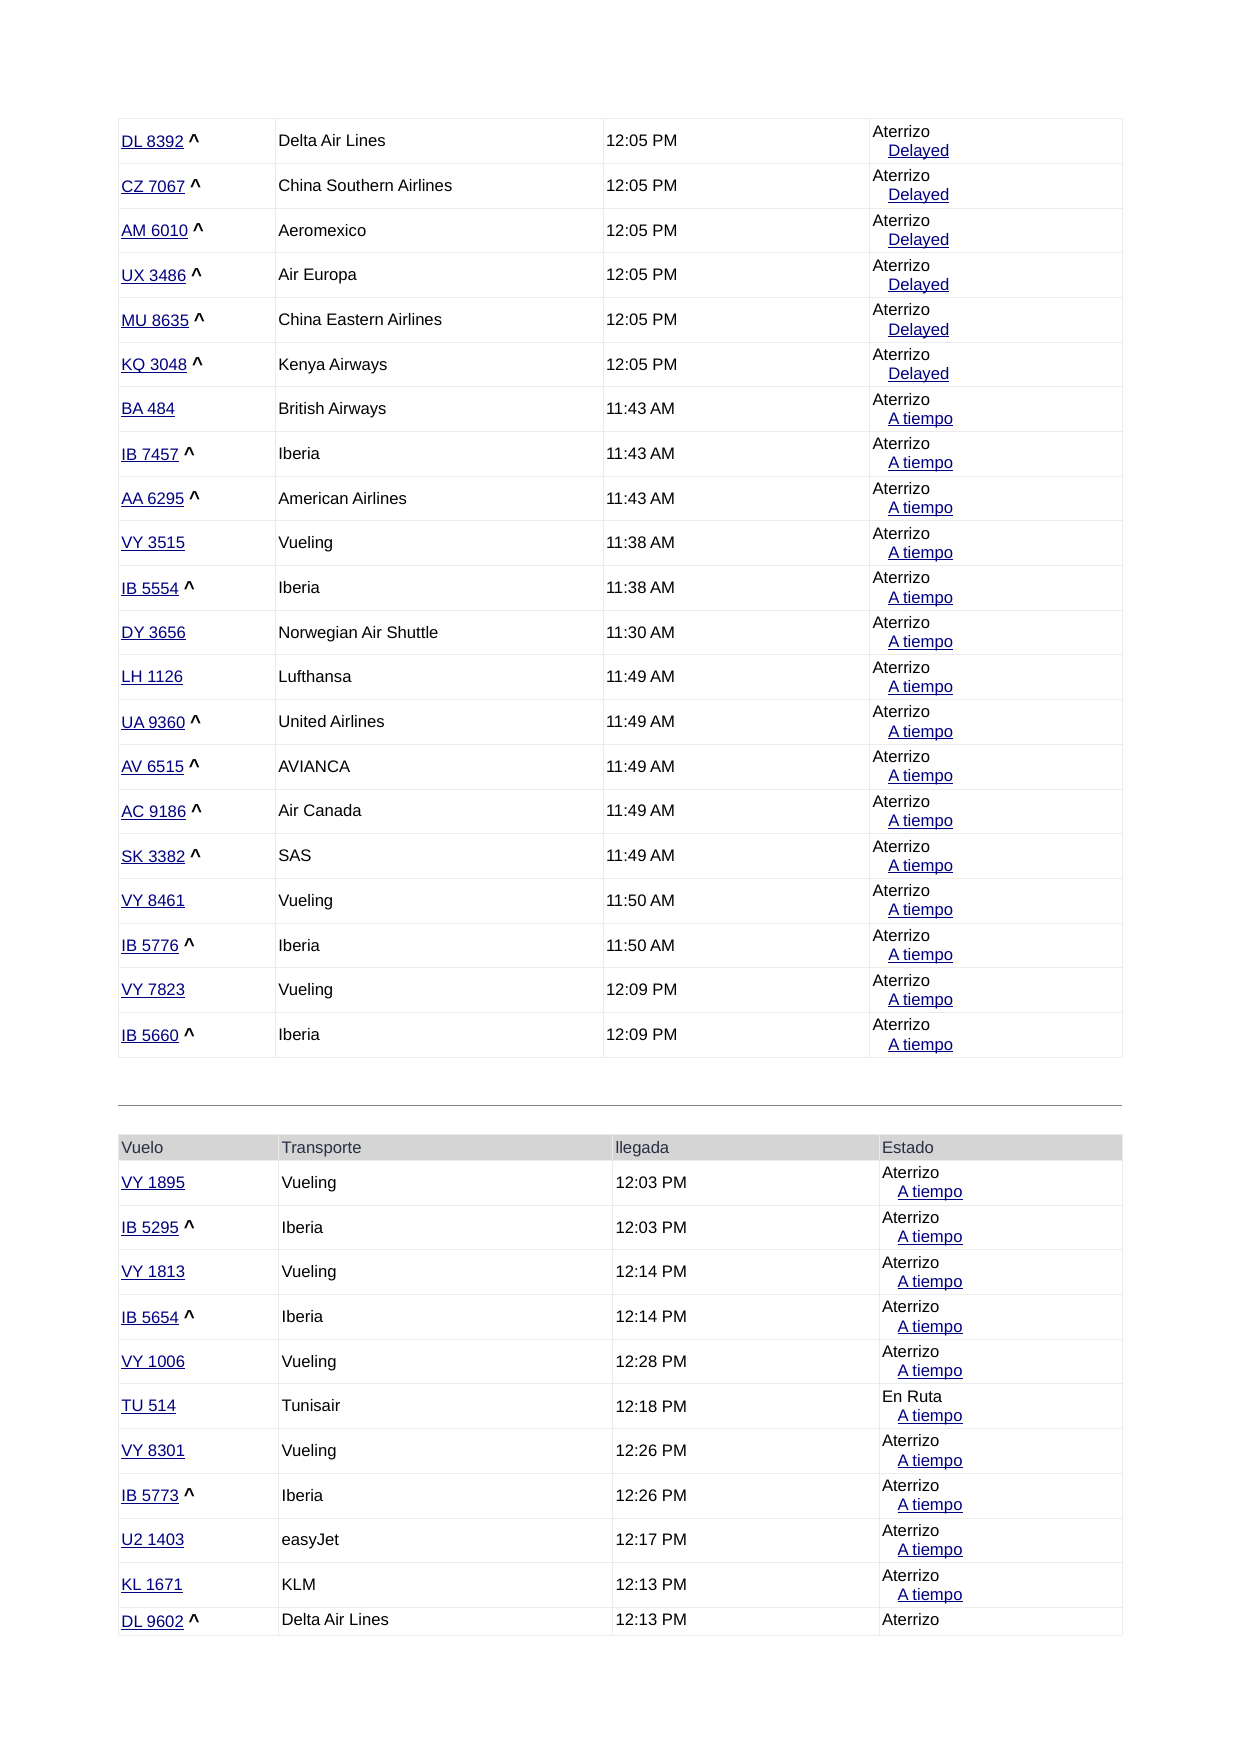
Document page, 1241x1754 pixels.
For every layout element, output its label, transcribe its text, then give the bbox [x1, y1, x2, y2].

table_cell Aterrizo A tiempo [870, 387, 1122, 431]
table_cell 12:09 PM [604, 968, 869, 1012]
table_cell 12:14 PM [613, 1295, 879, 1339]
table_cell British Airways [276, 387, 603, 431]
table_cell China Eastern Airlines [276, 298, 603, 342]
table_cell Vueling [279, 1250, 612, 1294]
table_cell Aterrizo [880, 1608, 1122, 1635]
table_header llegada [613, 1135, 879, 1160]
table_cell Aterrizo A tiempo [880, 1340, 1122, 1383]
table_cell IB 5660 ^ [119, 1013, 275, 1057]
table_cell VY 8301 [119, 1429, 278, 1473]
table_cell IB 5295 ^ [119, 1206, 278, 1249]
table_cell American Airlines [276, 477, 603, 520]
table_cell VY 1006 [119, 1340, 278, 1383]
table_cell AV 6515 ^ [119, 745, 275, 788]
table_cell Aterrizo A tiempo [870, 834, 1122, 878]
table_cell AM 6010 ^ [119, 209, 275, 252]
table_cell Delta Air Lines [279, 1608, 612, 1635]
table_cell En Ruta A tiempo [880, 1384, 1122, 1428]
table_cell VY 7823 [119, 968, 275, 1012]
table_cell 12:13 PM [613, 1608, 879, 1635]
table_cell Aterrizo A tiempo [870, 745, 1122, 788]
table_cell 12:03 PM [613, 1161, 879, 1204]
table_cell TU 514 [119, 1384, 278, 1428]
table_cell IB 5773 ^ [119, 1474, 278, 1517]
table_cell UA 9360 ^ [119, 700, 275, 744]
table_cell 12:05 PM [604, 119, 869, 163]
table_cell Vueling [279, 1161, 612, 1204]
table_cell Aterrizo Delayed [870, 164, 1122, 207]
table_cell 11:43 AM [604, 477, 869, 520]
table_cell 11:49 AM [604, 834, 869, 878]
table_cell Aterrizo A tiempo [870, 432, 1122, 476]
table_cell AC 9186 ^ [119, 790, 275, 833]
table_cell Lufthansa [276, 655, 603, 699]
table_cell Vueling [279, 1340, 612, 1383]
table_cell Tunisair [279, 1384, 612, 1428]
table_cell 12:26 PM [613, 1429, 879, 1473]
table_cell Aterrizo A tiempo [870, 1013, 1122, 1057]
table_cell AVIANCA [276, 745, 603, 788]
table_cell 11:38 AM [604, 566, 869, 610]
table_cell DL 9602 ^ [119, 1608, 278, 1635]
table_cell 11:38 AM [604, 521, 869, 565]
table_cell 11:49 AM [604, 790, 869, 833]
table_cell Aterrizo A tiempo [880, 1474, 1122, 1517]
table_cell Kenya Airways [276, 343, 603, 386]
table_cell CZ 7067 ^ [119, 164, 275, 207]
table_cell Iberia [279, 1474, 612, 1517]
table_cell 12:14 PM [613, 1250, 879, 1294]
table_cell 12:26 PM [613, 1474, 879, 1517]
table_cell Iberia [279, 1206, 612, 1249]
table_cell Aeromexico [276, 209, 603, 252]
table_cell Air Europa [276, 253, 603, 297]
table_cell IB 7457 ^ [119, 432, 275, 476]
table_cell Vueling [276, 521, 603, 565]
table_cell 11:50 AM [604, 879, 869, 922]
table_cell 11:43 AM [604, 387, 869, 431]
table_header Estado [880, 1135, 1122, 1160]
table_header Transporte [279, 1135, 612, 1160]
table_cell MU 8635 ^ [119, 298, 275, 342]
table_cell 11:49 AM [604, 700, 869, 744]
table_cell Vueling [276, 879, 603, 922]
table_cell Aterrizo A tiempo [880, 1563, 1122, 1607]
table_header Vuelo [119, 1135, 278, 1160]
table_cell KQ 3048 ^ [119, 343, 275, 386]
table_cell Delta Air Lines [276, 119, 603, 163]
table_cell Norwegian Air Shuttle [276, 611, 603, 654]
table_cell Aterrizo A tiempo [870, 968, 1122, 1012]
table_cell 11:43 AM [604, 432, 869, 476]
table_cell VY 8461 [119, 879, 275, 922]
table_cell 12:13 PM [613, 1563, 879, 1607]
table_cell VY 1895 [119, 1161, 278, 1204]
table_cell 12:28 PM [613, 1340, 879, 1383]
table_cell Iberia [276, 432, 603, 476]
table_cell China Southern Airlines [276, 164, 603, 207]
table_cell DY 3656 [119, 611, 275, 654]
table_cell UX 3486 ^ [119, 253, 275, 297]
table_cell Aterrizo A tiempo [880, 1429, 1122, 1473]
table_cell 11:50 AM [604, 924, 869, 967]
table_cell KL 1671 [119, 1563, 278, 1607]
table_cell Air Canada [276, 790, 603, 833]
table_cell Iberia [276, 566, 603, 610]
table_cell IB 5654 ^ [119, 1295, 278, 1339]
table_cell AA 6295 ^ [119, 477, 275, 520]
table_cell 12:17 PM [613, 1519, 879, 1562]
table_cell Aterrizo Delayed [870, 343, 1122, 386]
table_cell Aterrizo Delayed [870, 298, 1122, 342]
table_cell 12:05 PM [604, 253, 869, 297]
table_cell Vueling [276, 968, 603, 1012]
table_cell 12:05 PM [604, 298, 869, 342]
table_cell 12:09 PM [604, 1013, 869, 1057]
table_cell IB 5554 ^ [119, 566, 275, 610]
table_cell Aterrizo A tiempo [880, 1295, 1122, 1339]
table_cell Aterrizo A tiempo [870, 611, 1122, 654]
table_cell U2 1403 [119, 1519, 278, 1562]
table_cell 12:05 PM [604, 343, 869, 386]
table_cell KLM [279, 1563, 612, 1607]
table_cell Aterrizo A tiempo [870, 655, 1122, 699]
table_cell VY 3515 [119, 521, 275, 565]
table_cell Aterrizo A tiempo [880, 1161, 1122, 1204]
table_cell 12:18 PM [613, 1384, 879, 1428]
table_cell Iberia [279, 1295, 612, 1339]
table_cell 11:49 AM [604, 655, 869, 699]
table_cell SAS [276, 834, 603, 878]
table_cell 12:03 PM [613, 1206, 879, 1249]
table_cell Aterrizo A tiempo [870, 924, 1122, 967]
table_cell VY 1813 [119, 1250, 278, 1294]
table_cell Aterrizo A tiempo [870, 477, 1122, 520]
table_cell Aterrizo A tiempo [880, 1250, 1122, 1294]
table_cell Aterrizo A tiempo [880, 1206, 1122, 1249]
table_header [118, 1085, 1122, 1105]
table_cell Aterrizo A tiempo [880, 1519, 1122, 1562]
table_cell Aterrizo A tiempo [870, 566, 1122, 610]
table_cell Aterrizo Delayed [870, 253, 1122, 297]
table_cell SK 3382 ^ [119, 834, 275, 878]
table_cell IB 5776 ^ [119, 924, 275, 967]
table_cell 11:30 AM [604, 611, 869, 654]
table_cell 11:49 AM [604, 745, 869, 788]
table_cell Aterrizo Delayed [870, 119, 1122, 163]
table_cell Iberia [276, 1013, 603, 1057]
table_cell 12:05 PM [604, 209, 869, 252]
table_cell Iberia [276, 924, 603, 967]
table_cell easyJet [279, 1519, 612, 1562]
table_cell Vueling [279, 1429, 612, 1473]
table_cell LH 1126 [119, 655, 275, 699]
table_cell Aterrizo A tiempo [870, 521, 1122, 565]
table_cell Aterrizo A tiempo [870, 700, 1122, 744]
table_cell BA 484 [119, 387, 275, 431]
table_header [118, 1106, 1122, 1134]
table_cell Aterrizo A tiempo [870, 879, 1122, 922]
table_cell Aterrizo A tiempo [870, 790, 1122, 833]
table_cell United Airlines [276, 700, 603, 744]
table_cell DL 8392 ^ [119, 119, 275, 163]
table_cell 12:05 PM [604, 164, 869, 207]
table_cell Aterrizo Delayed [870, 209, 1122, 252]
